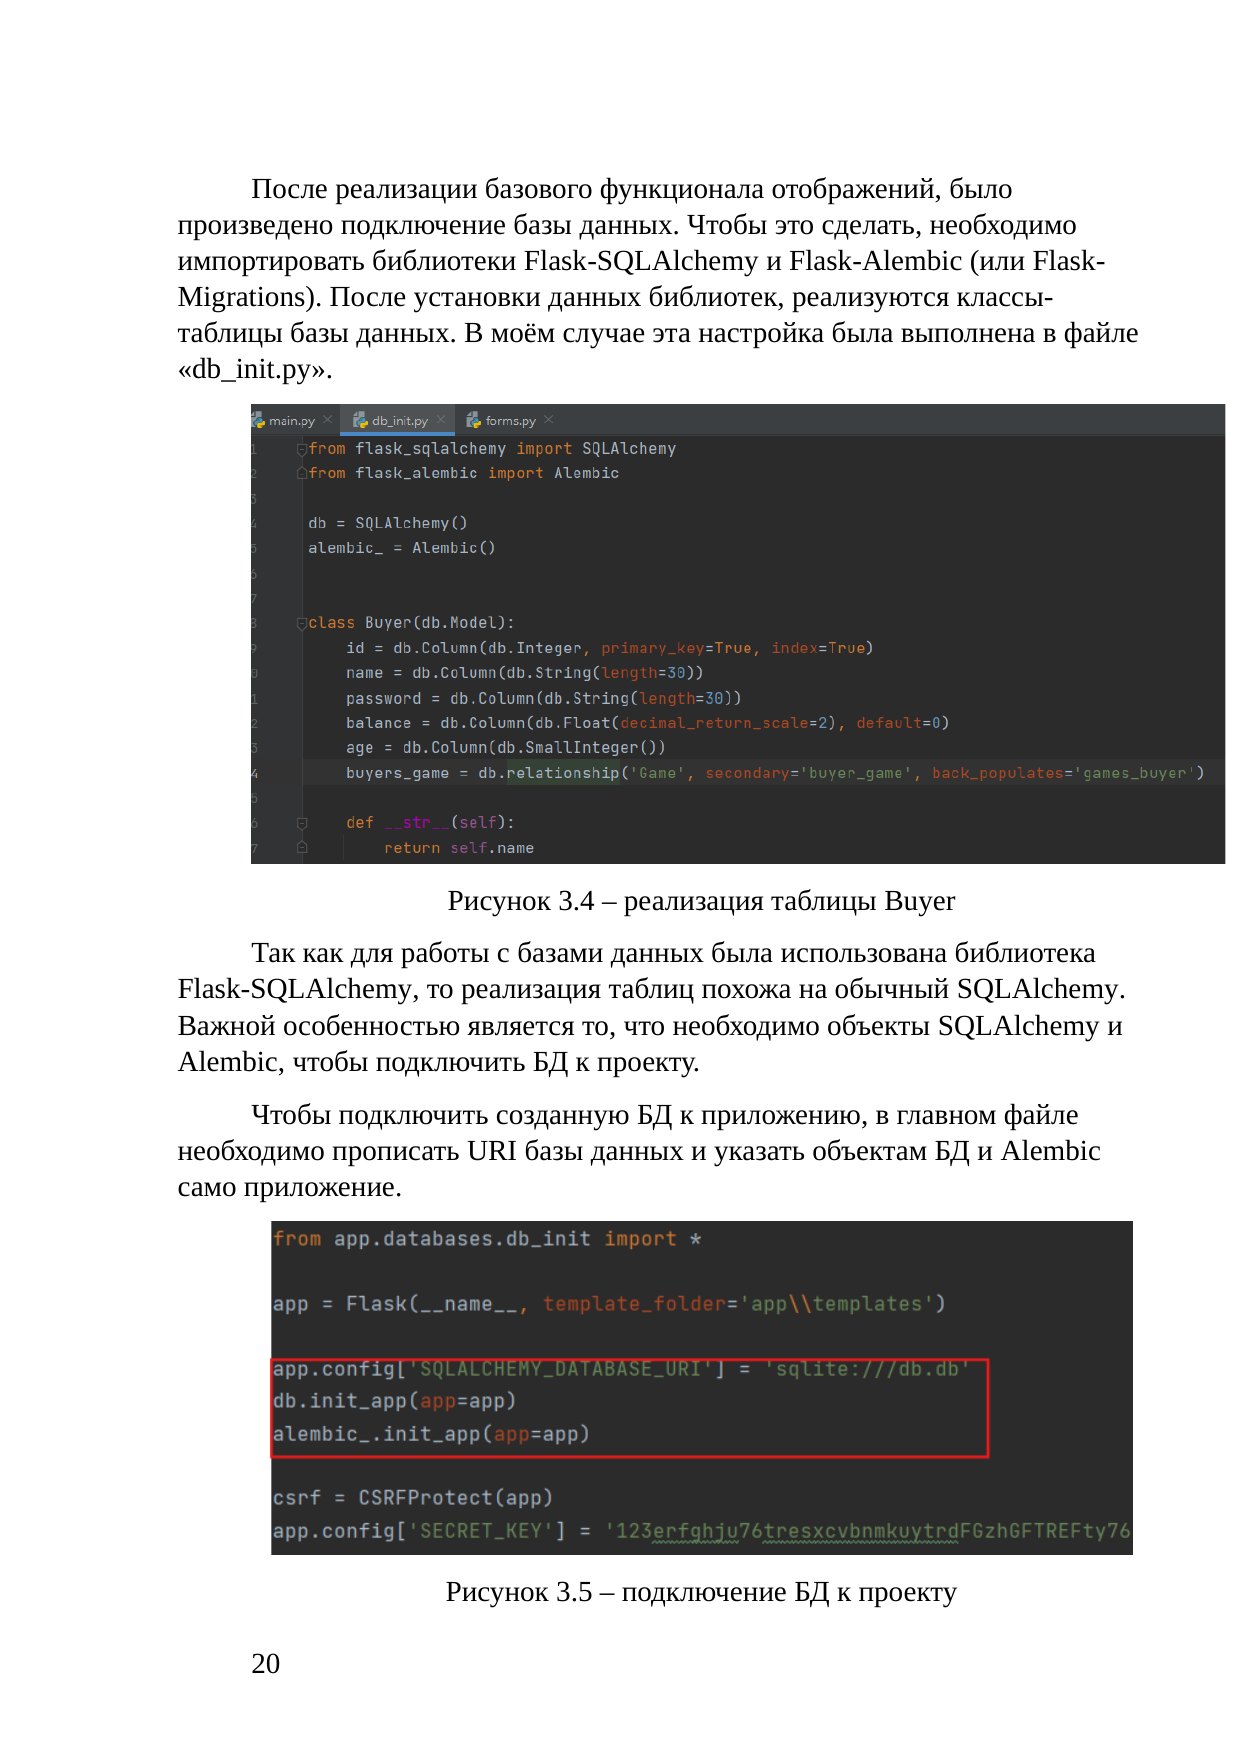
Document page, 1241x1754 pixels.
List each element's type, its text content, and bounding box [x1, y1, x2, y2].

picture [251, 404, 1226, 864]
text После реализации базового функционала отображений, было произведено подключение базы данных. Чтобы это сделать, необходимо импортировать библиотеки Flask-SQLAlchemy и Flask-Alembic (или Flask-Migrations). После установки данных библиотек, реализуются классы-таблицы базы данных. В моём случае эта настройка была выполнена в файле «db_init.py». [177, 171, 1152, 385]
text Чтобы подключить созданную БД к приложению, в главном файле необходимо прописать URI базы данных и указать объектам БД и Alembic само приложение. [177, 1097, 1152, 1203]
text Рисунок 3.5 – подключение БД к проекту [177, 1574, 1152, 1608]
text Так как для работы с базами данных была использована библиотека Flask-SQLAlchemy, то реализация таблиц похожа на обычный SQLAlchemy. Важной особенностью является то, что необходимо объекты SQLAlchemy и Alembic, чтобы подключить БД к проекту. [177, 936, 1152, 1077]
picture [269, 1221, 1133, 1555]
text Рисунок 3.4 – реализация таблицы Buyer [177, 883, 1152, 916]
